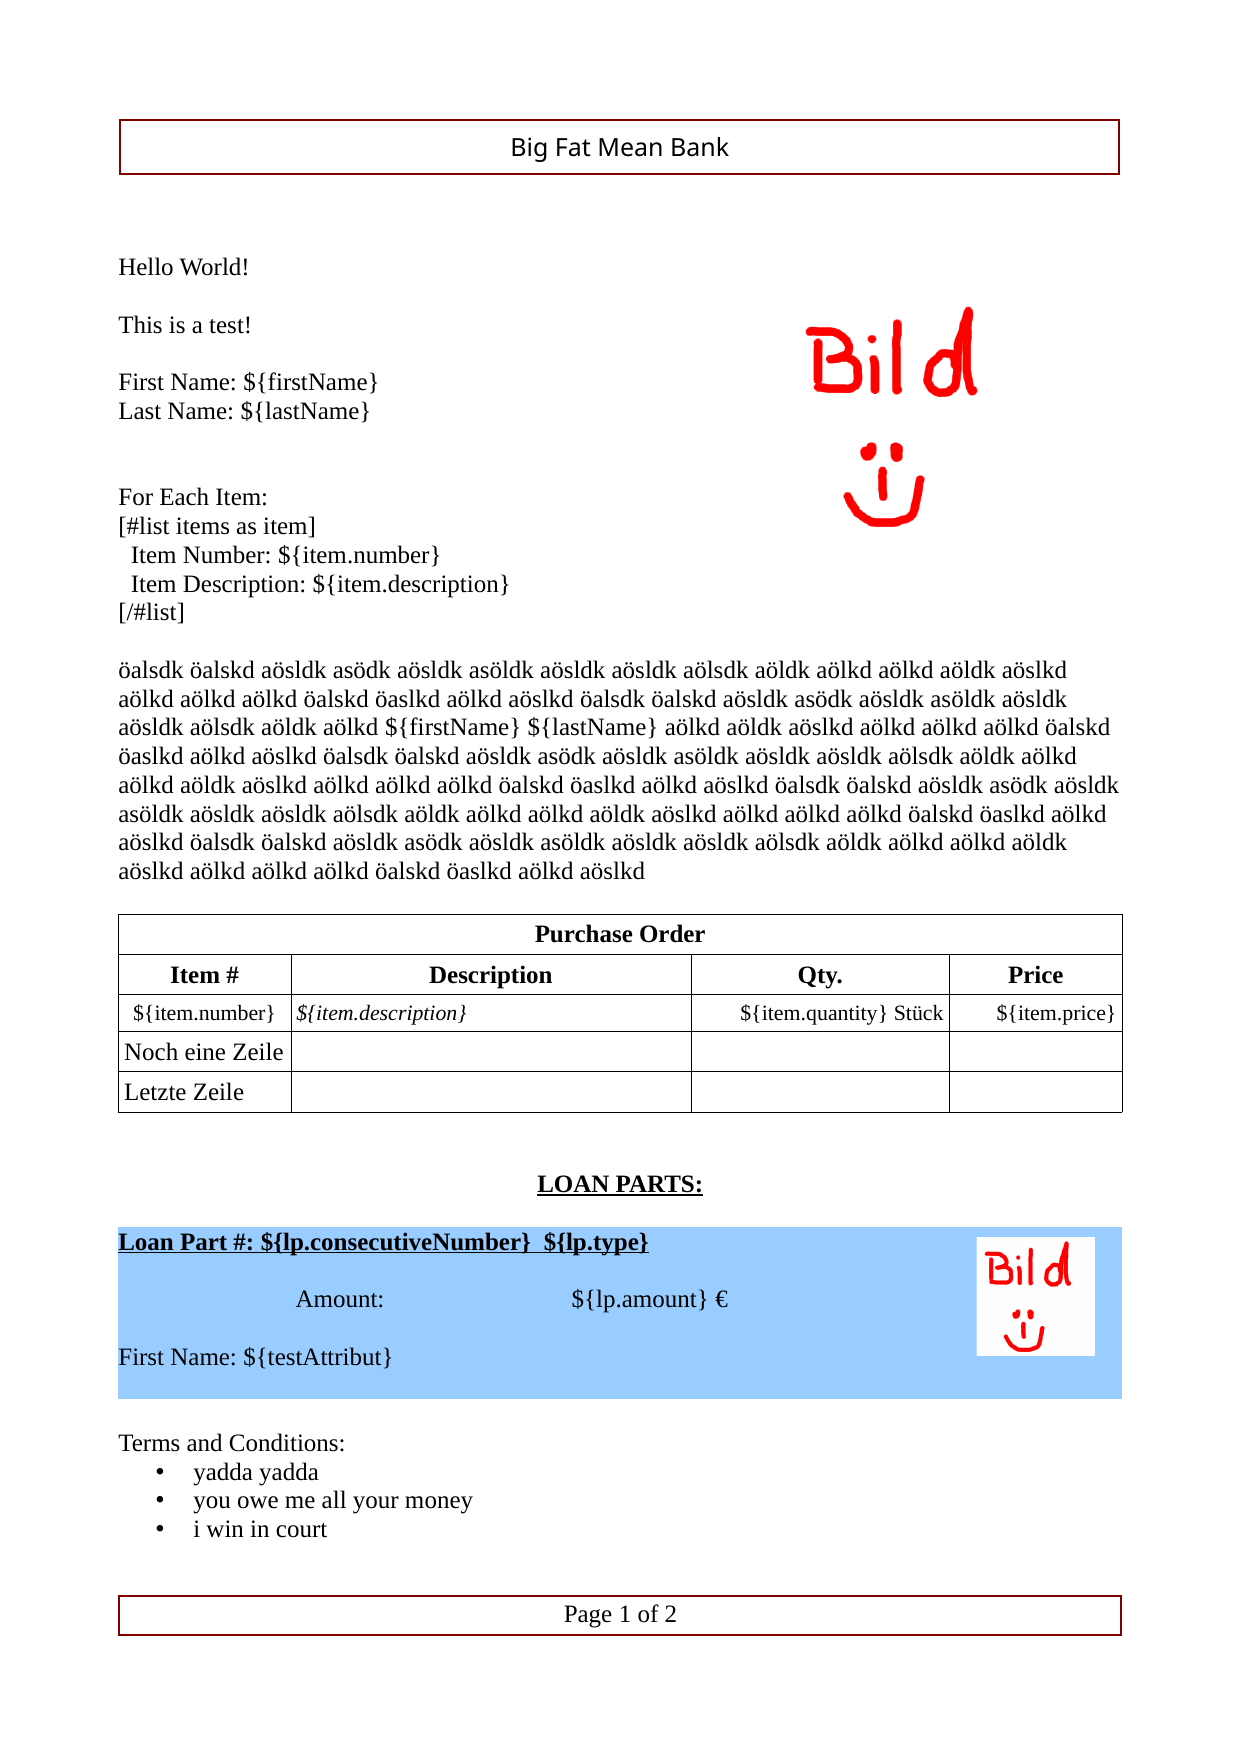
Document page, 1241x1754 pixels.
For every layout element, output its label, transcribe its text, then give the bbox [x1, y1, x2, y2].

text [/#list] [118, 597, 1122, 626]
text öalsdk öalskd aösldk asödk aösldk asöldk aösldk aösldk aölsdk aöldk aölkd aölkd aöldk aöslkd aölkd aölkd aölkd öalskd öaslkd aölkd aöslkd öalsdk öalskd aösldk asödk aösldk asöldk aösldk aösldk aölsdk aöldk aölkd ${firstName} ${lastName} aölkd aöldk aöslkd aölkd aölkd aölkd öalskd öaslkd aölkd aöslkd öalsdk öalskd aösldk asödk aösldk asöldk aösldk aösldk aölsdk aöldk aölkd aölkd aöldk aöslkd aölkd aölkd aölkd öalskd öaslkd aölkd aöslkd öalsdk öalskd aösldk asödk aösldk asöldk aösldk aösldk aölsdk aöldk aölkd aölkd aöldk aöslkd aölkd aölkd aölkd öalskd öaslkd aölkd aöslkd öalsdk öalskd aösldk asödk aösldk asöldk aösldk aösldk aölsdk aöldk aölkd aölkd aöldk aöslkd aölkd aölkd aölkd öalskd öaslkd aölkd aöslkd [118, 655, 1122, 885]
table_cell ${item.description} [292, 995, 691, 1031]
text Item Number: ${item.number} [118, 540, 1122, 569]
text [#if loanparts?size > 0]LOAN PARTS: [118, 1169, 1122, 1198]
text Amount: ${lp.amount} € [118, 1284, 976, 1313]
table_cell Price [950, 955, 1122, 994]
list you owe me all your money [156, 1486, 1122, 1514]
text Item Description: ${item.description} [118, 569, 1122, 597]
table_cell [292, 1032, 691, 1071]
text [#list items as item] [118, 511, 1122, 540]
table_cell [692, 1072, 949, 1112]
text [1095, 1284, 1122, 1313]
picture [788, 298, 1025, 535]
text Terms and Conditions: [118, 1428, 1122, 1457]
text This is a test! [118, 310, 788, 339]
table_cell [950, 1032, 1122, 1071]
list i win in court [156, 1514, 1122, 1543]
text [1025, 396, 1122, 425]
table_cell [692, 1032, 949, 1071]
table_cell Description [292, 955, 691, 994]
table_cell [#setting number_format="currency"]${item.price}[#setting number_format="number"] [950, 995, 1122, 1031]
table_cell Noch eine Zeile [119, 1032, 291, 1071]
table_cell [292, 1072, 691, 1112]
text [1025, 367, 1122, 396]
text [1025, 310, 1122, 339]
table_cell ${item.quantity} Stück [692, 995, 949, 1031]
list yadda yadda [156, 1457, 1122, 1486]
table_header Purchase Order [119, 915, 1122, 954]
picture [976, 1237, 1095, 1356]
text Last Name: ${lastName} [118, 396, 788, 425]
text First Name: ${firstName} [118, 367, 788, 396]
text [#setting locale="nl_NL"] [118, 195, 1122, 224]
text For Each Item: [118, 482, 788, 511]
table_cell [950, 1072, 1122, 1112]
text @text:section [#list loanparts as lp] @/text:section [/#list]Loan Part #: ${lp.consecutiveNumber} ${lp.type} [118, 1227, 1122, 1256]
table_cell Letzte Zeile [119, 1072, 291, 1112]
table_cell Item # [119, 955, 291, 994]
table_cell @table:table-row [#list items as item] @/table:table-row [/#list]${item.number} [119, 995, 291, 1031]
table_cell Qty. [692, 955, 949, 994]
text [1025, 482, 1122, 511]
text [/#if] [118, 1399, 1122, 1428]
text Hello World! [118, 252, 1122, 281]
text First Name: ${testAttribut} [118, 1342, 1122, 1371]
